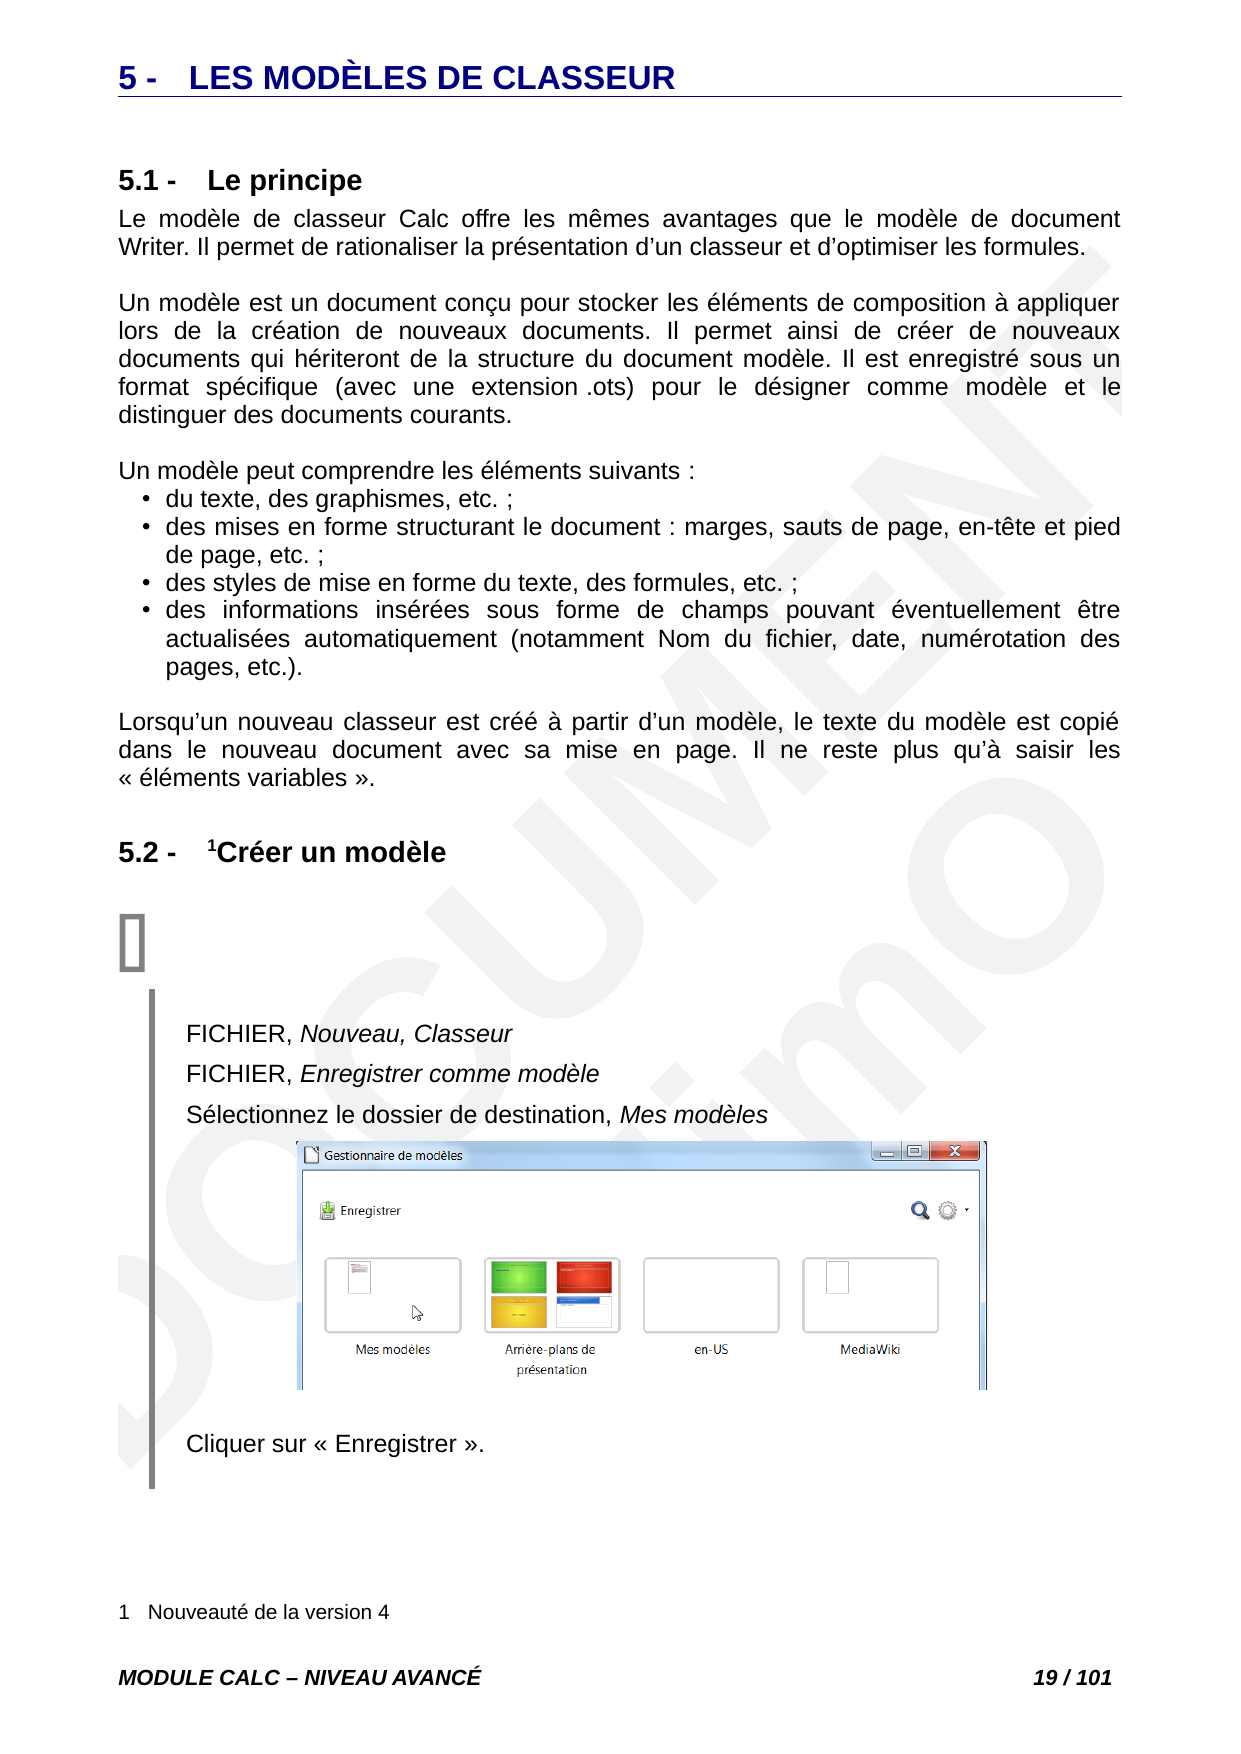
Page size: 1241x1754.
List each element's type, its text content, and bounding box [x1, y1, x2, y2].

text Sélectionnez le dossier de destination, Mes modèles [155, 1069, 1122, 1129]
list des styles de mise en forme du texte, des formules, etc. ; [142, 568, 1122, 596]
subtitle Créer un modèle [118, 836, 1122, 869]
text Nouveauté de la version 4 [118, 1601, 1122, 1624]
subtitle Les modèles de classeur [118, 59, 1122, 96]
text Le modèle de classeur Calc offre les mêmes avantages que le modèle de document Writer. Il permet de rationaliser la présentation d’un classeur et d’optimiser les formules. [118, 205, 1122, 261]
text 8 [118, 886, 1122, 989]
subtitle Le principe [118, 164, 1122, 197]
text Un modèle peut comprendre les éléments suivants : [118, 456, 1122, 484]
text Lorsqu’un nouveau classeur est créé à partir d’un modèle, le texte du modèle est copié dans le nouveau document avec sa mise en page. Il ne reste plus qu’à saisir les « éléments variables ». [118, 708, 1122, 792]
list des informations insérées sous forme de champs pouvant éventuellement être actualisées automatiquement (notamment Nom du fichier, date, numérotation des pages, etc.). [142, 596, 1122, 680]
list du texte, des graphismes, etc. ; [142, 484, 1122, 512]
text FICHIER, Nouveau, Classeur [155, 989, 1122, 1029]
picture [296, 1141, 988, 1390]
list des mises en forme structurant le document : marges, sauts de page, en-tête et pied de page, etc. ; [142, 512, 1122, 568]
text FICHIER, Enregistrer comme modèle [155, 1029, 1122, 1069]
text Cliquer sur « Enregistrer ». [155, 1398, 1122, 1489]
text Un modèle est un document conçu pour stocker les éléments de composition à appliquer lors de la création de nouveaux documents. Il permet ainsi de créer de nouveaux documents qui hériteront de la structure du document modèle. Il est enregistré sous un format spécifique (avec une extension .ots) pour le désigner comme modèle et le distinguer des documents courants. [118, 289, 1122, 428]
